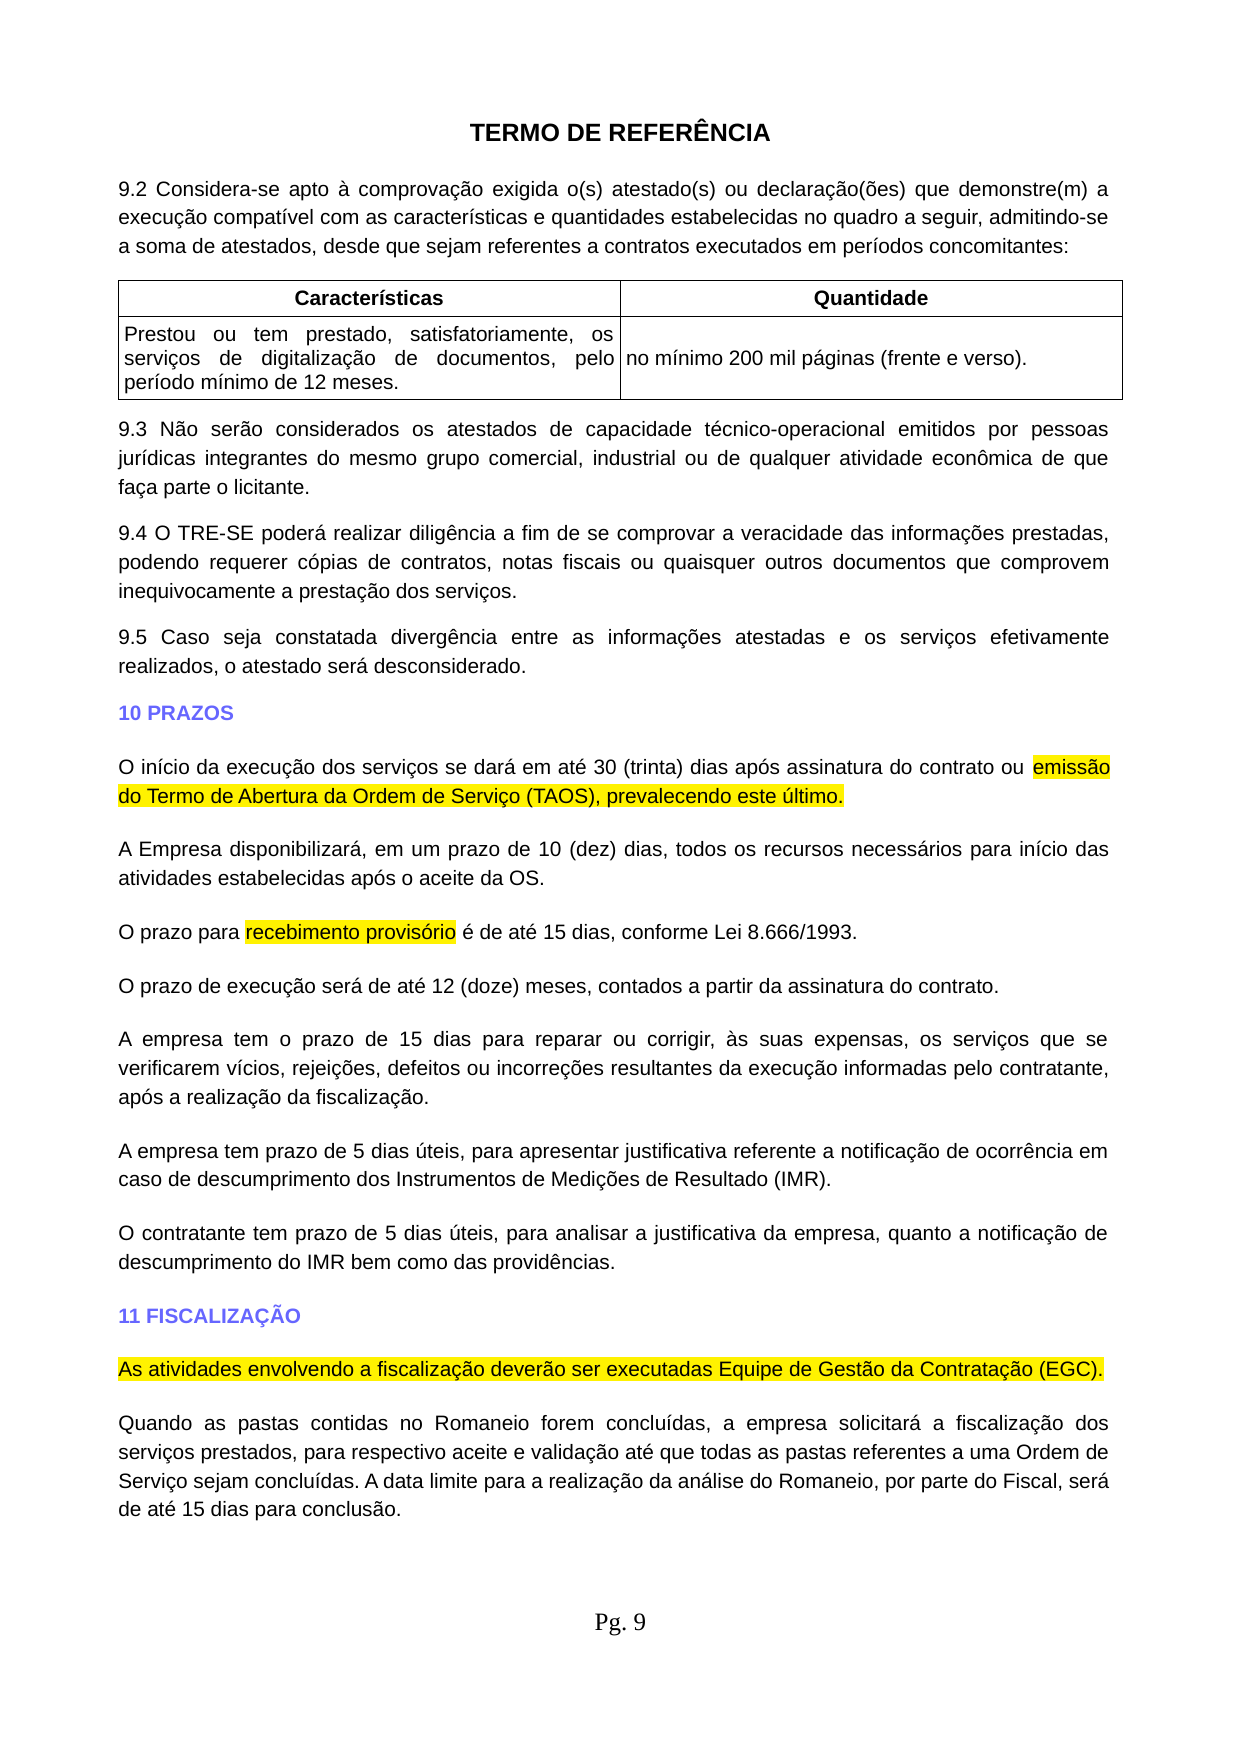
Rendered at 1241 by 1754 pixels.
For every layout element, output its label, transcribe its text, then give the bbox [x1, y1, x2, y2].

text O prazo para recebimento provisório é de até 15 dias, conforme Lei 8.666/1993. [118, 920, 1110, 944]
text 9.3 Não serão considerados os atestados de capacidade técnico-operacional emitidos por pessoas jurídicas integrantes do mesmo grupo comercial, industrial ou de qualquer atividade econômica de que faça parte o licitante. [118, 417, 1110, 498]
text A empresa tem o prazo de 15 dias para reparar ou corrigir, às suas expensas, os serviços que se verificarem vícios, rejeições, defeitos ou incorreções resultantes da execução informadas pelo contratante, após a realização da fiscalização. [118, 1027, 1110, 1109]
text O contratante tem prazo de 5 dias úteis, para analisar a justificativa da empresa, quanto a notificação de descumprimento do IMR bem como das providências. [118, 1221, 1110, 1274]
text 9.2 Considera-se apto à comprovação exigida o(s) atestado(s) ou declaração(ões) que demonstre(m) a execução compatível com as características e quantidades estabelecidas no quadro a seguir, admitindo-se a soma de atestados, desde que sejam referentes a contratos executados em períodos concomitantes: [118, 176, 1110, 258]
table_header Quantidade [621, 281, 1122, 316]
text A empresa tem prazo de 5 dias úteis, para apresentar justificativa referente a notificação de ocorrência em caso de descumprimento dos Instrumentos de Medições de Resultado (IMR). [118, 1138, 1110, 1191]
text 10 PRAZOS [118, 701, 1110, 725]
table_cell no mínimo 200 mil páginas (frente e verso). [621, 317, 1122, 399]
text 9.4 O TRE-SE poderá realizar diligência a fim de se comprovar a veracidade das informações prestadas, podendo requerer cópias de contratos, notas fiscais ou quaisquer outros documentos que comprovem inequivocamente a prestação dos serviços. [118, 521, 1110, 602]
text O início da execução dos serviços se dará em até 30 (trinta) dias após assinatura do contrato ou emissão do Termo de Abertura da Ordem de Serviço (TAOS), prevalecendo este último. [118, 755, 1110, 807]
table_header Características [119, 281, 620, 316]
text 9.5 Caso seja constatada divergência entre as informações atestadas e os serviços efetivamente realizados, o atestado será desconsiderado. [118, 625, 1110, 678]
text O prazo de execução será de até 12 (doze) meses, contados a partir da assinatura do contrato. [118, 973, 1110, 997]
text A Empresa disponibilizará, em um prazo de 10 (dez) dias, todos os recursos necessários para início das atividades estabelecidas após o aceite da OS. [118, 837, 1110, 890]
text 11 FISCALIZAÇÃO [118, 1303, 1110, 1327]
table_cell Prestou ou tem prestado, satisfatoriamente, os serviços de digitalização de documentos, pelo período mínimo de 12 meses. [119, 317, 620, 399]
text As atividades envolvendo a fiscalização deverão ser executadas Equipe de Gestão da Contratação (EGC). [118, 1357, 1110, 1381]
text Quando as pastas contidas no Romaneio forem concluídas, a empresa solicitará a fiscalização dos serviços prestados, para respectivo aceite e validação até que todas as pastas referentes a uma Ordem de Serviço sejam concluídas. A data limite para a realização da análise do Romaneio, por parte do Fiscal, será de até 15 dias para conclusão. [118, 1411, 1110, 1521]
